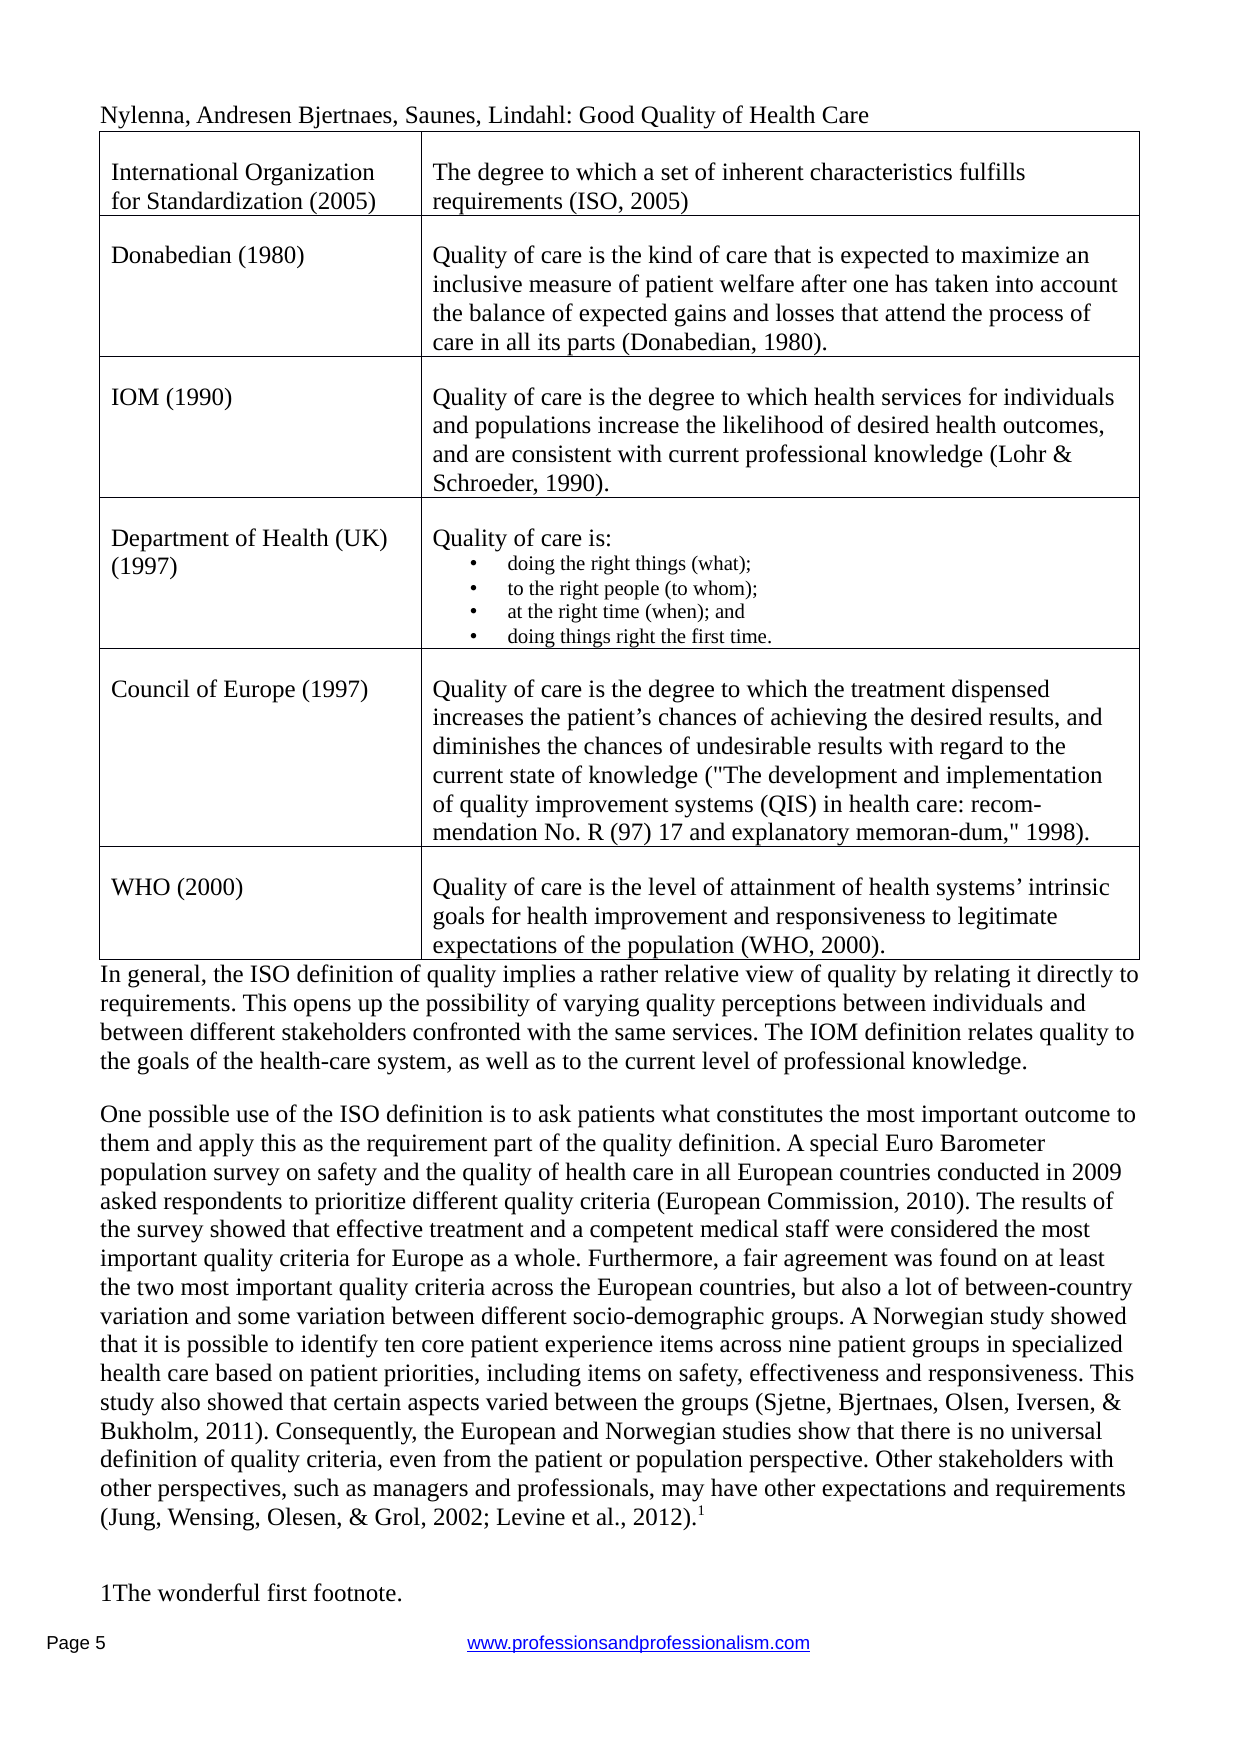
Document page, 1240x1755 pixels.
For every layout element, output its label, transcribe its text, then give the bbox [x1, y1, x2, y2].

table_header International Organization for Standardization (2005) [100, 132, 421, 214]
table_cell Quality of care is: doing the right things (what); to the right people (to whom); at the right time (when); and doing things right the first time. [422, 498, 1139, 648]
table_cell Council of Europe (1997) [100, 649, 421, 846]
table_cell Quality of care is the kind of care that is expected to maximize an inclusive measure of patient welfare after one has taken into account the balance of expected gains and losses that attend the process of care in all its parts (Donabedian, 1980). [422, 216, 1139, 356]
table_cell IOM (1990) [100, 357, 421, 497]
table_cell Department of Health (UK) (1997) [100, 498, 421, 648]
text In general, the ISO definition of quality implies a rather relative view of quality by relating it directly to requirements. This opens up the possibility of varying quality perceptions between individuals and between different stakeholders confronted with the same services. The IOM definition relates quality to the goals of the health-care system, as well as to the current level of professional knowledge. [100, 960, 1139, 1074]
text The wonderful first footnote. [100, 1578, 1139, 1607]
text One possible use of the ISO definition is to ask patients what constitutes the most important outcome to them and apply this as the requirement part of the quality definition. A special Euro Barometer population survey on safety and the quality of health care in all European countries conducted in 2009 asked respondents to prioritize different quality criteria (European Commission, 2010). The results of the survey showed that effective treatment and a competent medical staff were considered the most important quality criteria for Europe as a whole. Furthermore, a fair agreement was found on at least the two most important quality criteria across the European countries, but also a lot of between-country variation and some variation between different socio-demographic groups. A Norwegian study showed that it is possible to identify ten core patient experience items across nine patient groups in specialized health care based on patient priorities, including items on safety, effectiveness and responsiveness. This study also showed that certain aspects varied between the groups (Sjetne, Bjertnaes, Olsen, Iversen, & Bukholm, 2011). Consequently, the European and Norwegian studies show that there is no universal definition of quality criteria, even from the patient or population perspective. Other stakeholders with other perspectives, such as managers and professionals, may have other expectations and requirements (Jung, Wensing, Olesen, & Grol, 2002; Levine et al., 2012). [100, 1099, 1139, 1531]
table_cell Quality of care is the degree to which the treatment dispensed increases the patient’s chances of achieving the desired results, and diminishes the chances of undesirable results with regard to the current state of knowledge ("The development and implementation of quality improvement systems (QIS) in health care: recom-mendation No. R (97) 17 and explanatory memoran-dum," 1998). [422, 649, 1139, 846]
table_header The degree to which a set of inherent characteristics fulfills requirements (ISO, 2005) [422, 132, 1139, 214]
table_cell Donabedian (1980) [100, 216, 421, 356]
table_cell Quality of care is the level of attainment of health systems’ intrinsic goals for health improvement and responsiveness to legitimate expectations of the population (WHO, 2000). [422, 847, 1139, 958]
table_cell Quality of care is the degree to which health services for individuals and populations increase the likelihood of desired health outcomes, and are consistent with current professional knowledge (Lohr & Schroeder, 1990). [422, 357, 1139, 497]
table_cell WHO (2000) [100, 847, 421, 958]
